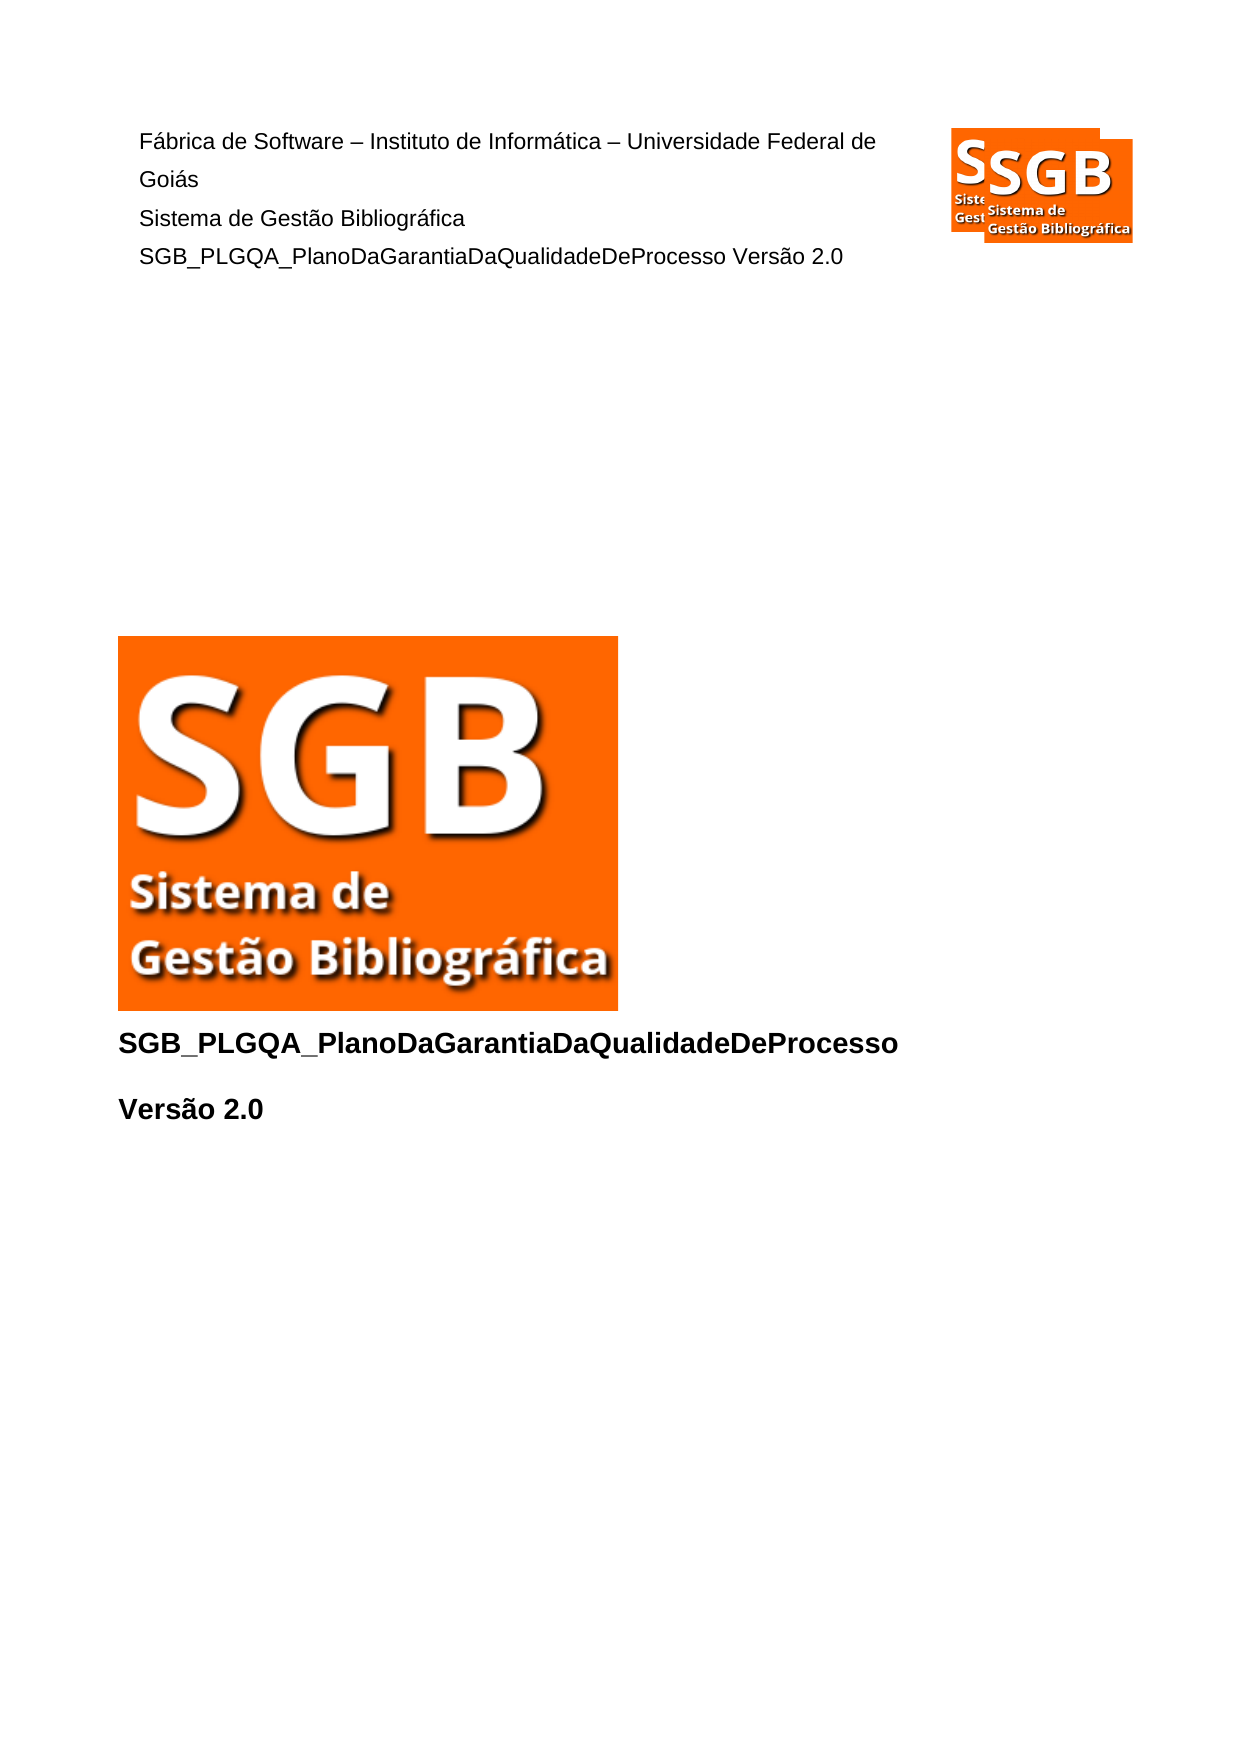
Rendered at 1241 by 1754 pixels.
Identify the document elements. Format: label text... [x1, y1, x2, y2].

picture [951, 128, 1133, 243]
text Versão 2.0 [118, 1093, 1122, 1125]
picture [118, 636, 619, 1011]
text SGB_PLGQA_PlanoDaGarantiaDaQualidadeDeProcesso [118, 986, 1122, 1060]
